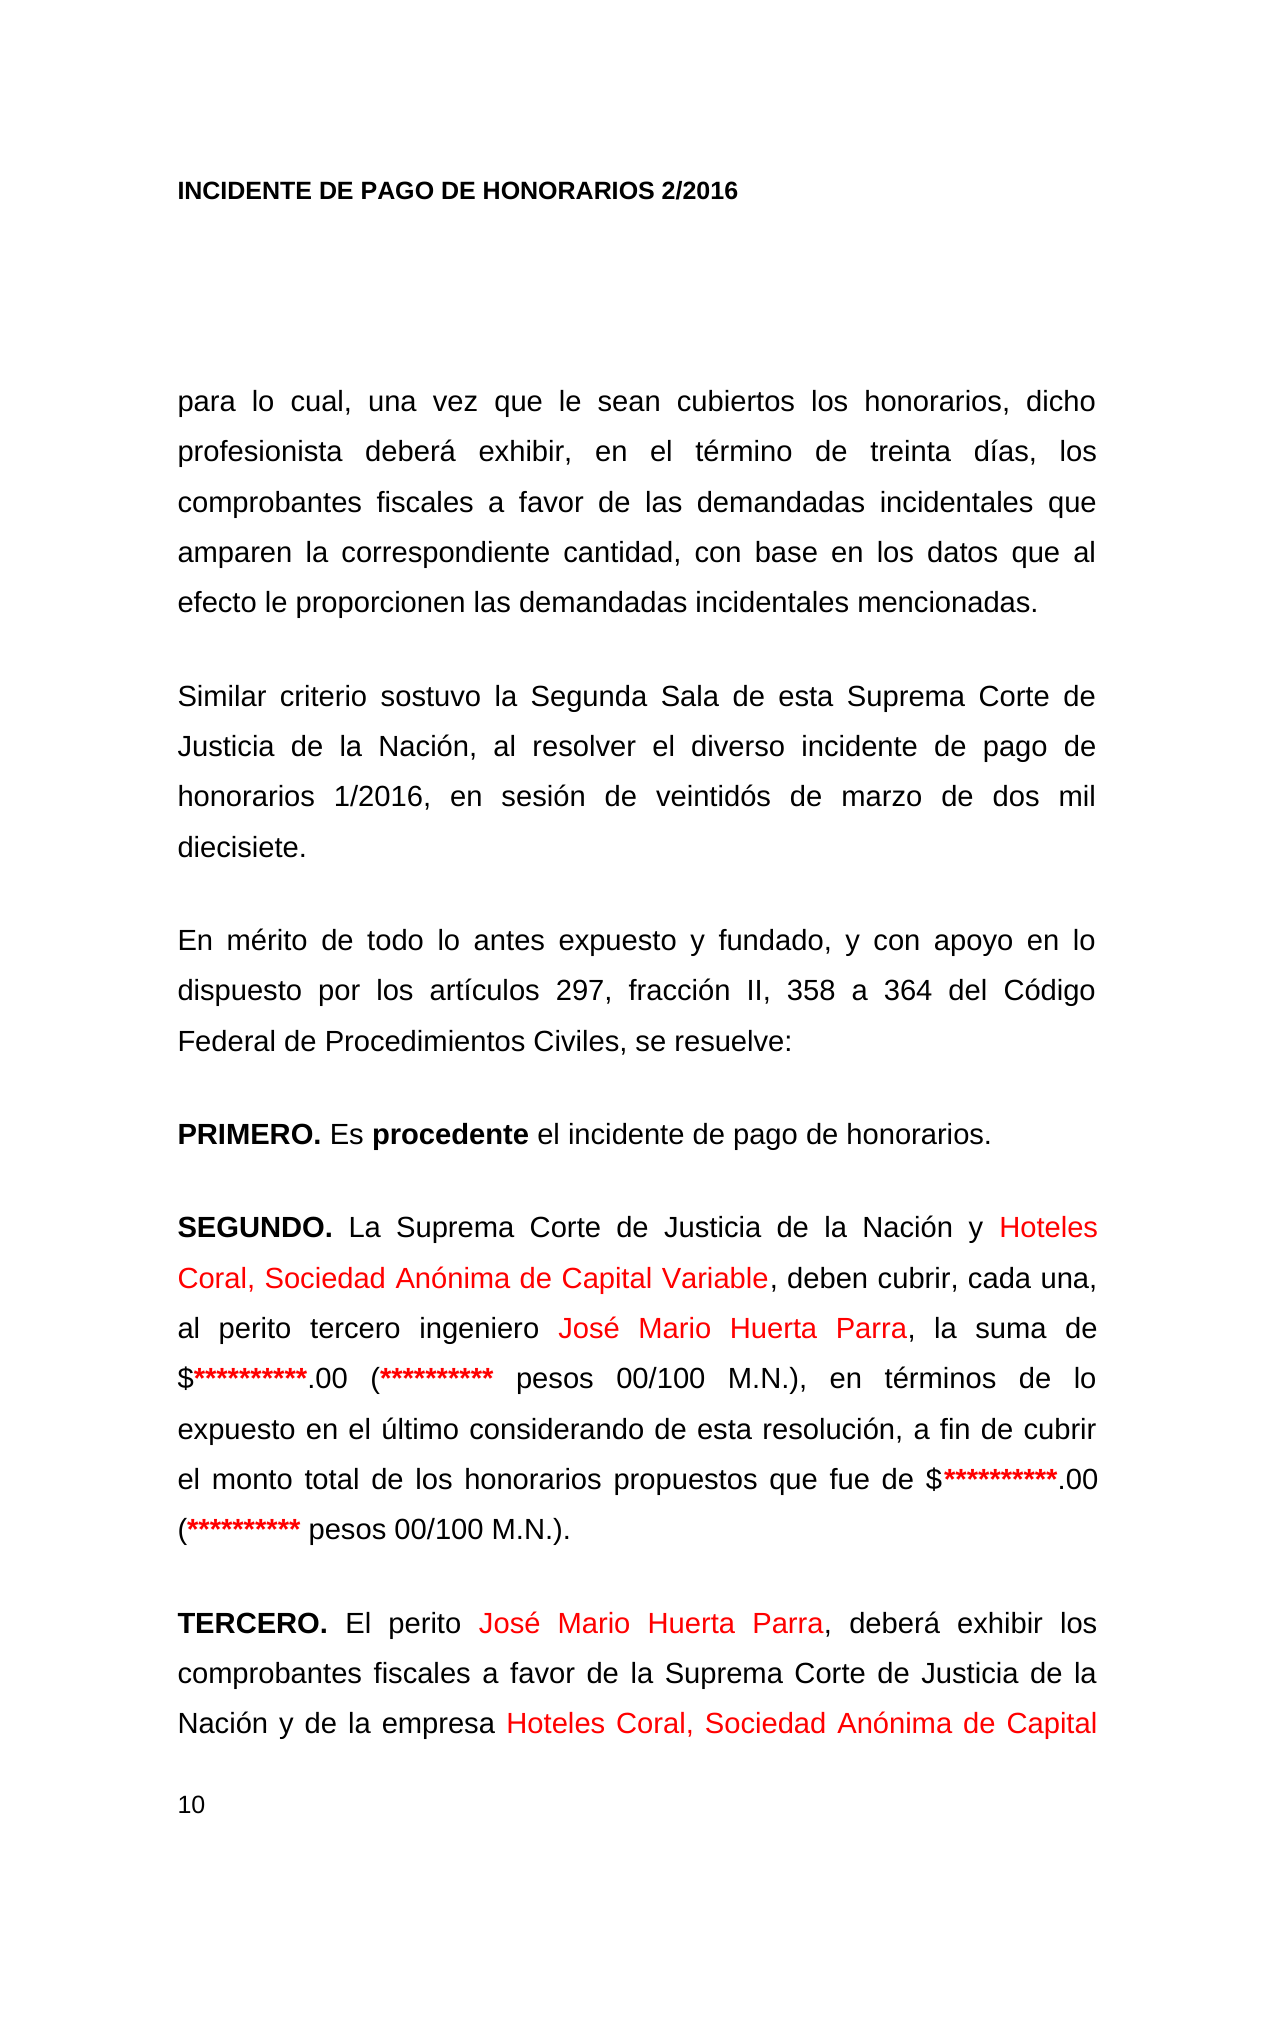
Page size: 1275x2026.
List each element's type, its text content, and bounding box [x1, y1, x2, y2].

text En mérito de todo lo antes expuesto y fundado, y con apoyo en lo dispuesto por los artículos 297, fracción II, 358 a 364 del Código Federal de Procedimientos Civiles, se resuelve: [177, 923, 1098, 1057]
text SEGUNDO. La Suprema Corte de Justicia de la Nación y Hoteles Coral, Sociedad Anónima de Capital Variable, deben cubrir, cada una, al perito tercero ingeniero José Mario Huerta Parra, la suma de $**********.00 (********** pesos 00/100 M.N.), en términos de lo expuesto en el último considerando de esta resolución, a fin de cubrir el monto total de los honorarios propuestos que fue de $**********.00 (********** pesos 00/100 M.N.). [177, 1211, 1098, 1546]
text para lo cual, una vez que le sean cubiertos los honorarios, dicho profesionista deberá exhibir, en el término de treinta días, los comprobantes fiscales a favor de las demandadas incidentales que amparen la correspondiente cantidad, con base en los datos que al efecto le proporcionen las demandadas incidentales mencionadas. [177, 384, 1098, 619]
text TERCERO. El perito José Mario Huerta Parra, deberá exhibir los comprobantes fiscales a favor de la Suprema Corte de Justicia de la Nación y de la empresa Hoteles Coral, Sociedad Anónima de Capital [177, 1606, 1098, 1740]
text PRIMERO. Es procedente el incidente de pago de honorarios. [177, 1117, 1098, 1151]
text Similar criterio sostuvo la Segunda Sala de esta Suprema Corte de Justicia de la Nación, al resolver el diverso incidente de pago de honorarios 1/2016, en sesión de veintidós de marzo de dos mil diecisiete. [177, 679, 1098, 863]
